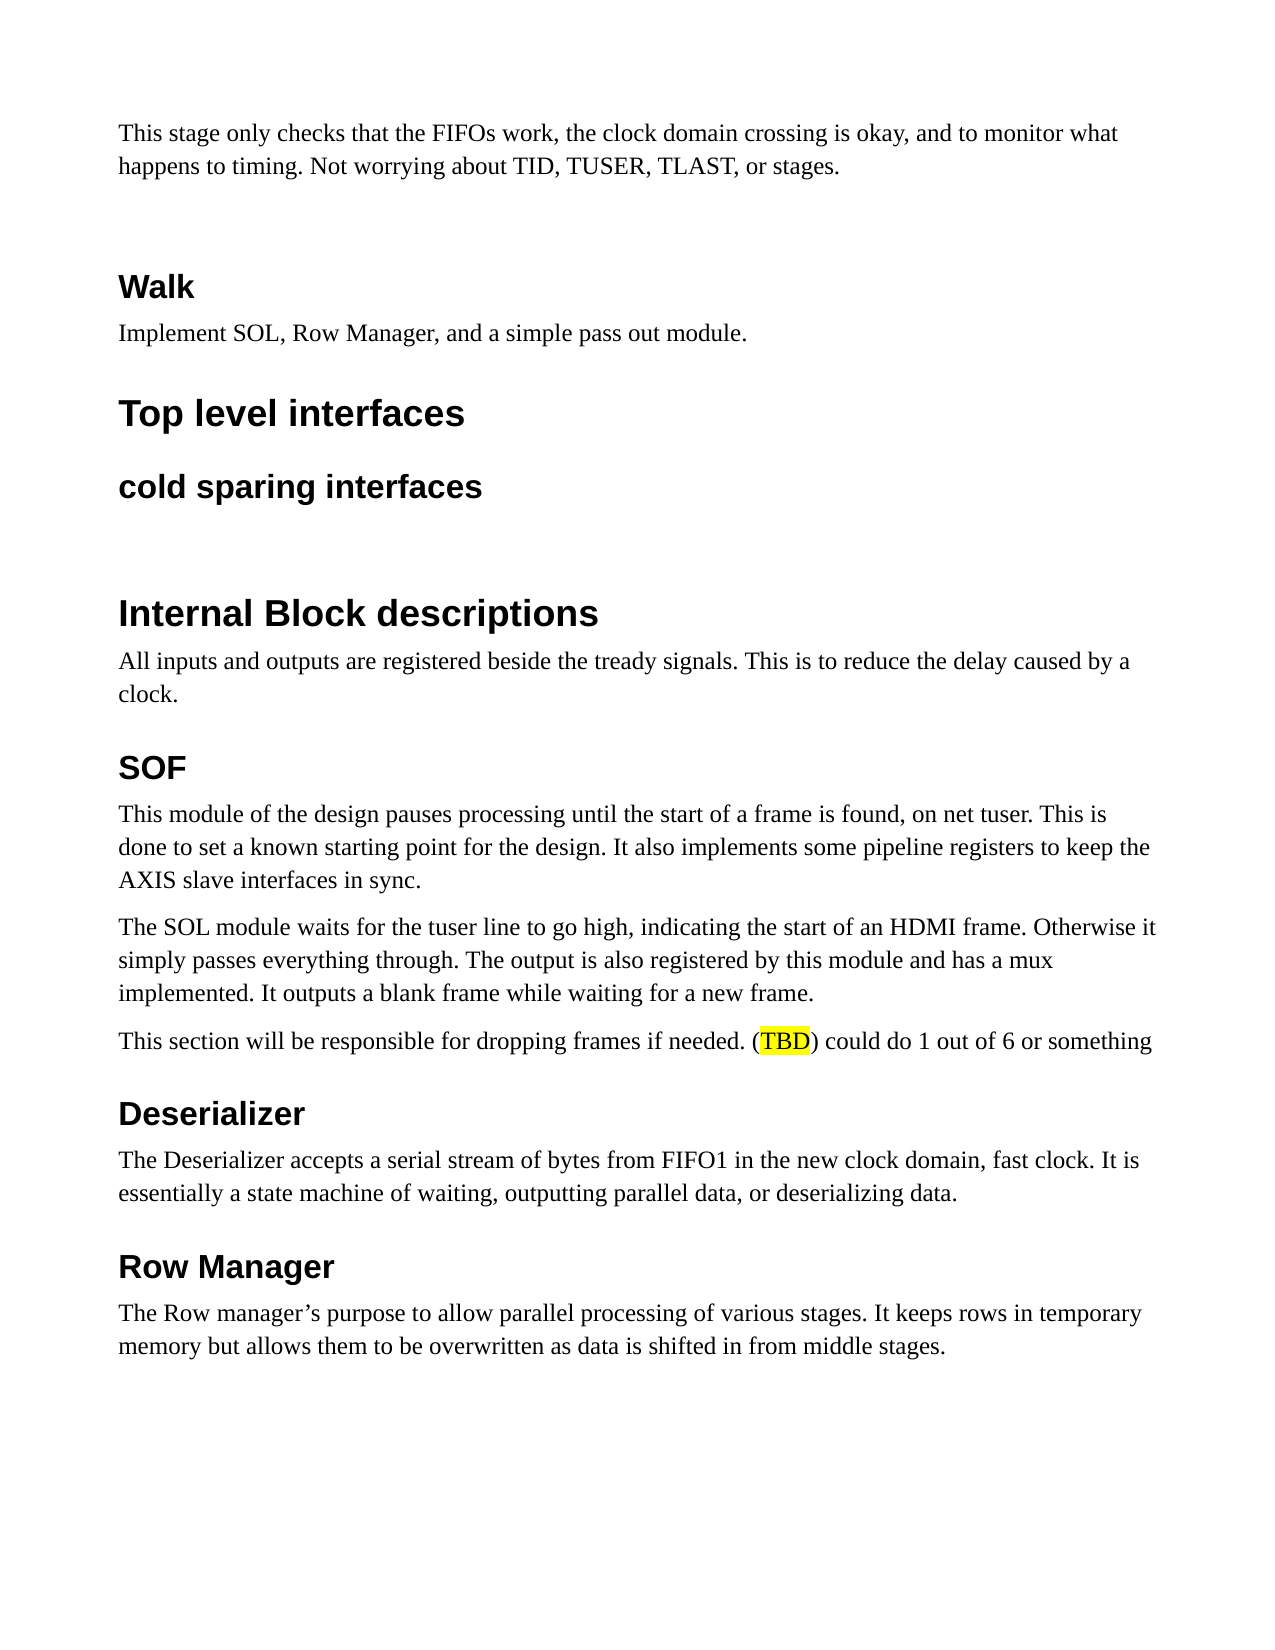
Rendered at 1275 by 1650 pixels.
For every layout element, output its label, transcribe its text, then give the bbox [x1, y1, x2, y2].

subtitle Deserializer [118, 1094, 1157, 1133]
subtitle Internal Block descriptions [118, 591, 1157, 634]
subtitle cold sparing interfaces [118, 467, 1157, 506]
text All inputs and outputs are registered beside the tready signals. This is to reduce the delay caused by a clock. [118, 646, 1157, 708]
text This section will be responsible for dropping frames if needed. (TBD) could do 1 out of 6 or something [118, 1026, 1157, 1055]
subtitle Walk [118, 267, 1157, 306]
text The Row manager’s purpose to allow parallel processing of various stages. It keeps rows in temporary memory but allows them to be overwritten as data is shifted in from middle stages. [118, 1298, 1157, 1359]
text Implement SOL, Row Manager, and a simple pass out module. [118, 318, 1157, 347]
text This stage only checks that the FIFOs work, the clock domain crossing is okay, and to monitor what happens to timing. Not worrying about TID, TUSER, TLAST, or stages. [118, 118, 1157, 180]
text The SOL module waits for the tuser line to go high, indicating the start of an HDMI frame. Otherwise it simply passes everything through. The output is also registered by this module and has a mux implemented. It outputs a blank frame while waiting for a new frame. [118, 912, 1157, 1007]
text The Deserializer accepts a serial stream of bytes from FIFO1 in the new clock domain, fast clock. It is essentially a state machine of waiting, outputting parallel data, or deserializing data. [118, 1145, 1157, 1207]
subtitle SOF [118, 748, 1157, 786]
subtitle Row Manager [118, 1247, 1157, 1285]
subtitle Top level interfaces [118, 391, 1157, 434]
text This module of the design pauses processing until the start of a frame is found, on net tuser. This is done to set a known starting point for the design. It also implements some pipeline registers to keep the AXIS slave interfaces in sync. [118, 799, 1157, 893]
